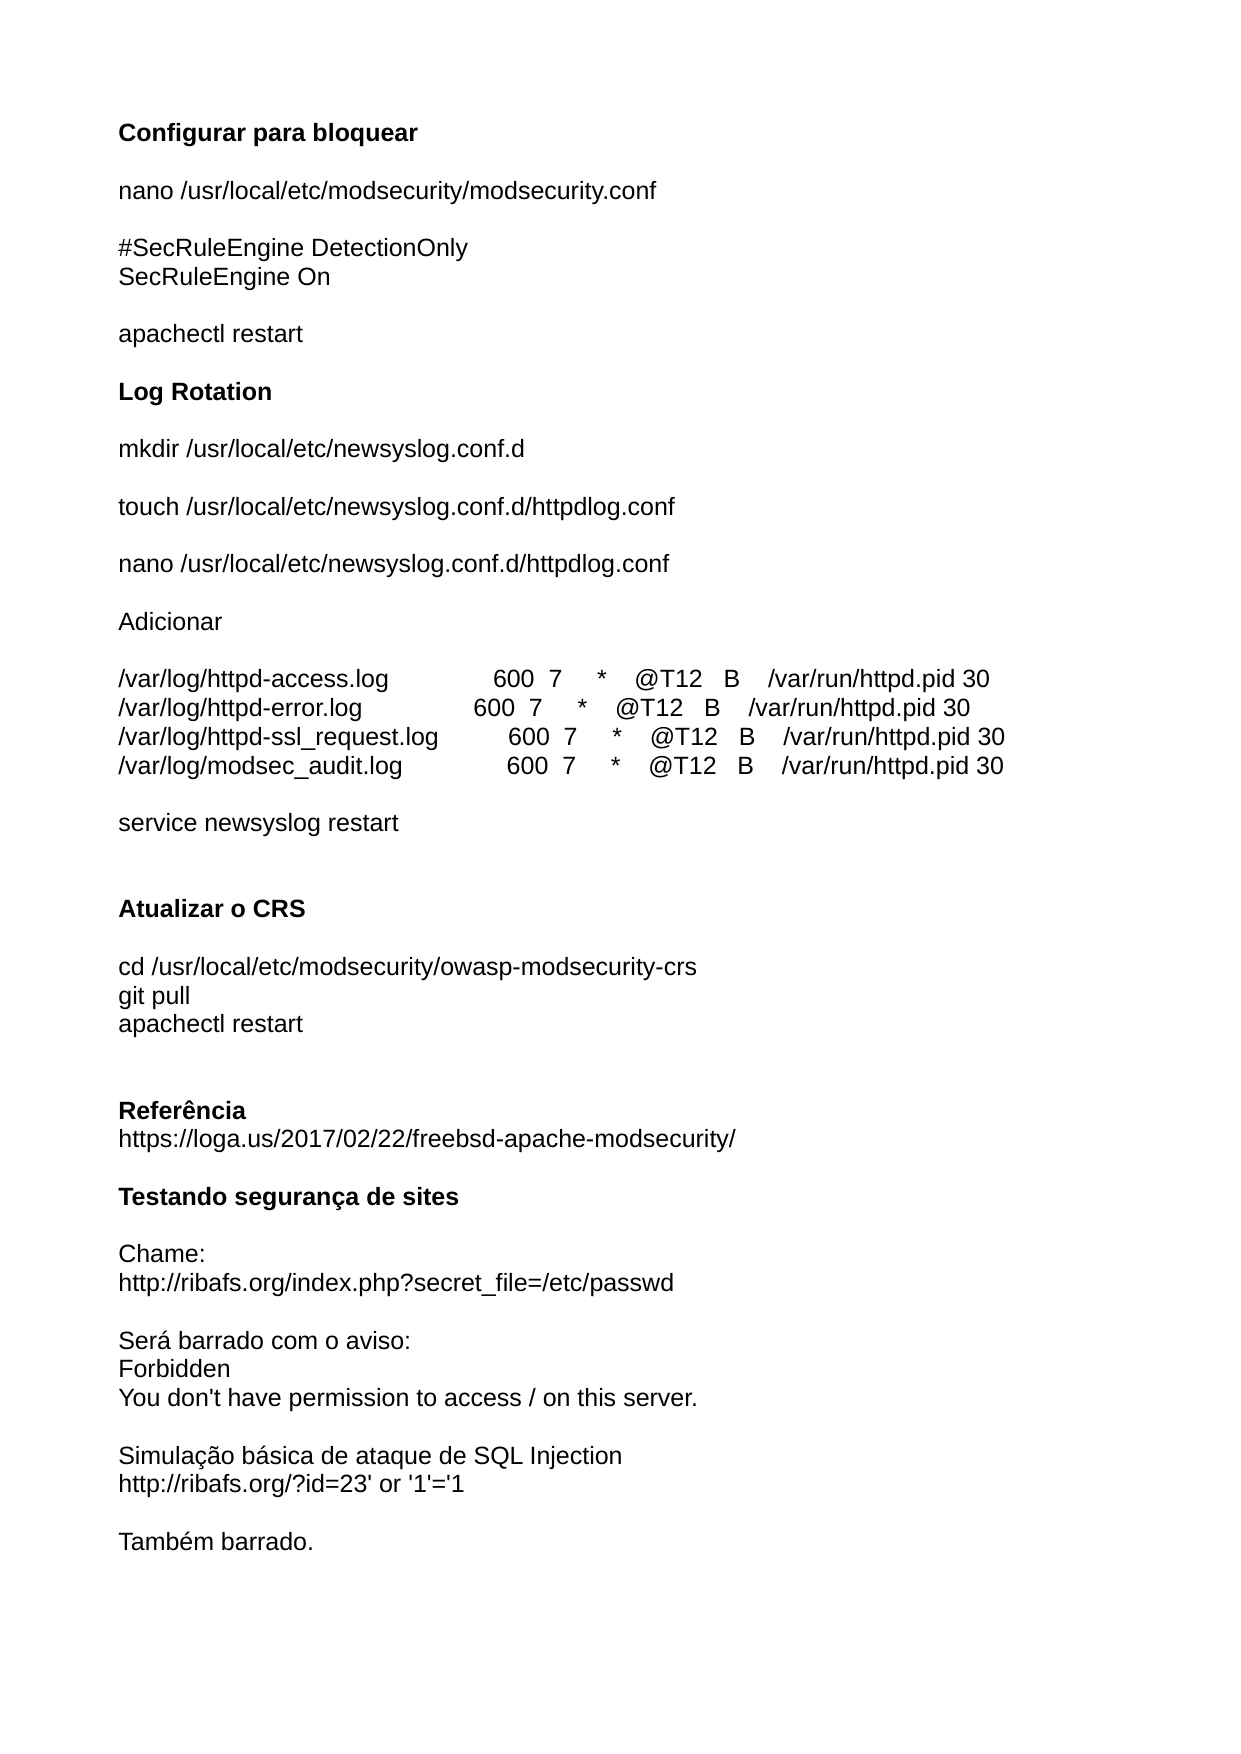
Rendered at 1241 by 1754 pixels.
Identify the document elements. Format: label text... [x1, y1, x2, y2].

text Será barrado com o aviso: [118, 1326, 1122, 1354]
text Configurar para bloquear [118, 118, 1122, 147]
text https://loga.us/2017/02/22/freebsd-apache-modsecurity/ [118, 1124, 1122, 1153]
text Simulação básica de ataque de SQL Injection [118, 1441, 1122, 1469]
text Também barrado. [118, 1527, 1122, 1556]
text http://ribafs.org/index.php?secret_file=/etc/passwd [118, 1268, 1122, 1297]
text #SecRuleEngine DetectionOnly [118, 233, 1122, 262]
text /var/log/modsec_audit.log 600 7 * @T12 B /var/run/httpd.pid 30 [118, 751, 1122, 779]
text /var/log/httpd-error.log 600 7 * @T12 B /var/run/httpd.pid 30 [118, 693, 1122, 722]
text nano /usr/local/etc/newsyslog.conf.d/httpdlog.conf [118, 549, 1122, 578]
text http://ribafs.org/?id=23' or '1'='1 [118, 1469, 1122, 1498]
text cd /usr/local/etc/modsecurity/owasp-modsecurity-crs [118, 952, 1122, 981]
text apachectl restart [118, 1009, 1122, 1038]
text Testando segurança de sites [118, 1182, 1122, 1211]
text SecRuleEngine On [118, 262, 1122, 291]
text Referência [118, 1096, 1122, 1124]
text /var/log/httpd-access.log 600 7 * @T12 B /var/run/httpd.pid 30 [118, 664, 1122, 693]
text Atualizar o CRS [118, 894, 1122, 923]
text You don't have permission to access / on this server. [118, 1383, 1122, 1412]
text apachectl restart [118, 319, 1122, 348]
text nano /usr/local/etc/modsecurity/modsecurity.conf [118, 176, 1122, 204]
text Forbidden [118, 1354, 1122, 1383]
text git pull [118, 981, 1122, 1009]
text touch /usr/local/etc/newsyslog.conf.d/httpdlog.conf [118, 492, 1122, 521]
text /var/log/httpd-ssl_request.log 600 7 * @T12 B /var/run/httpd.pid 30 [118, 722, 1122, 751]
text service newsyslog restart [118, 808, 1122, 837]
text Log Rotation [118, 377, 1122, 406]
text Chame: [118, 1239, 1122, 1268]
text Adicionar [118, 607, 1122, 636]
text mkdir /usr/local/etc/newsyslog.conf.d [118, 434, 1122, 463]
